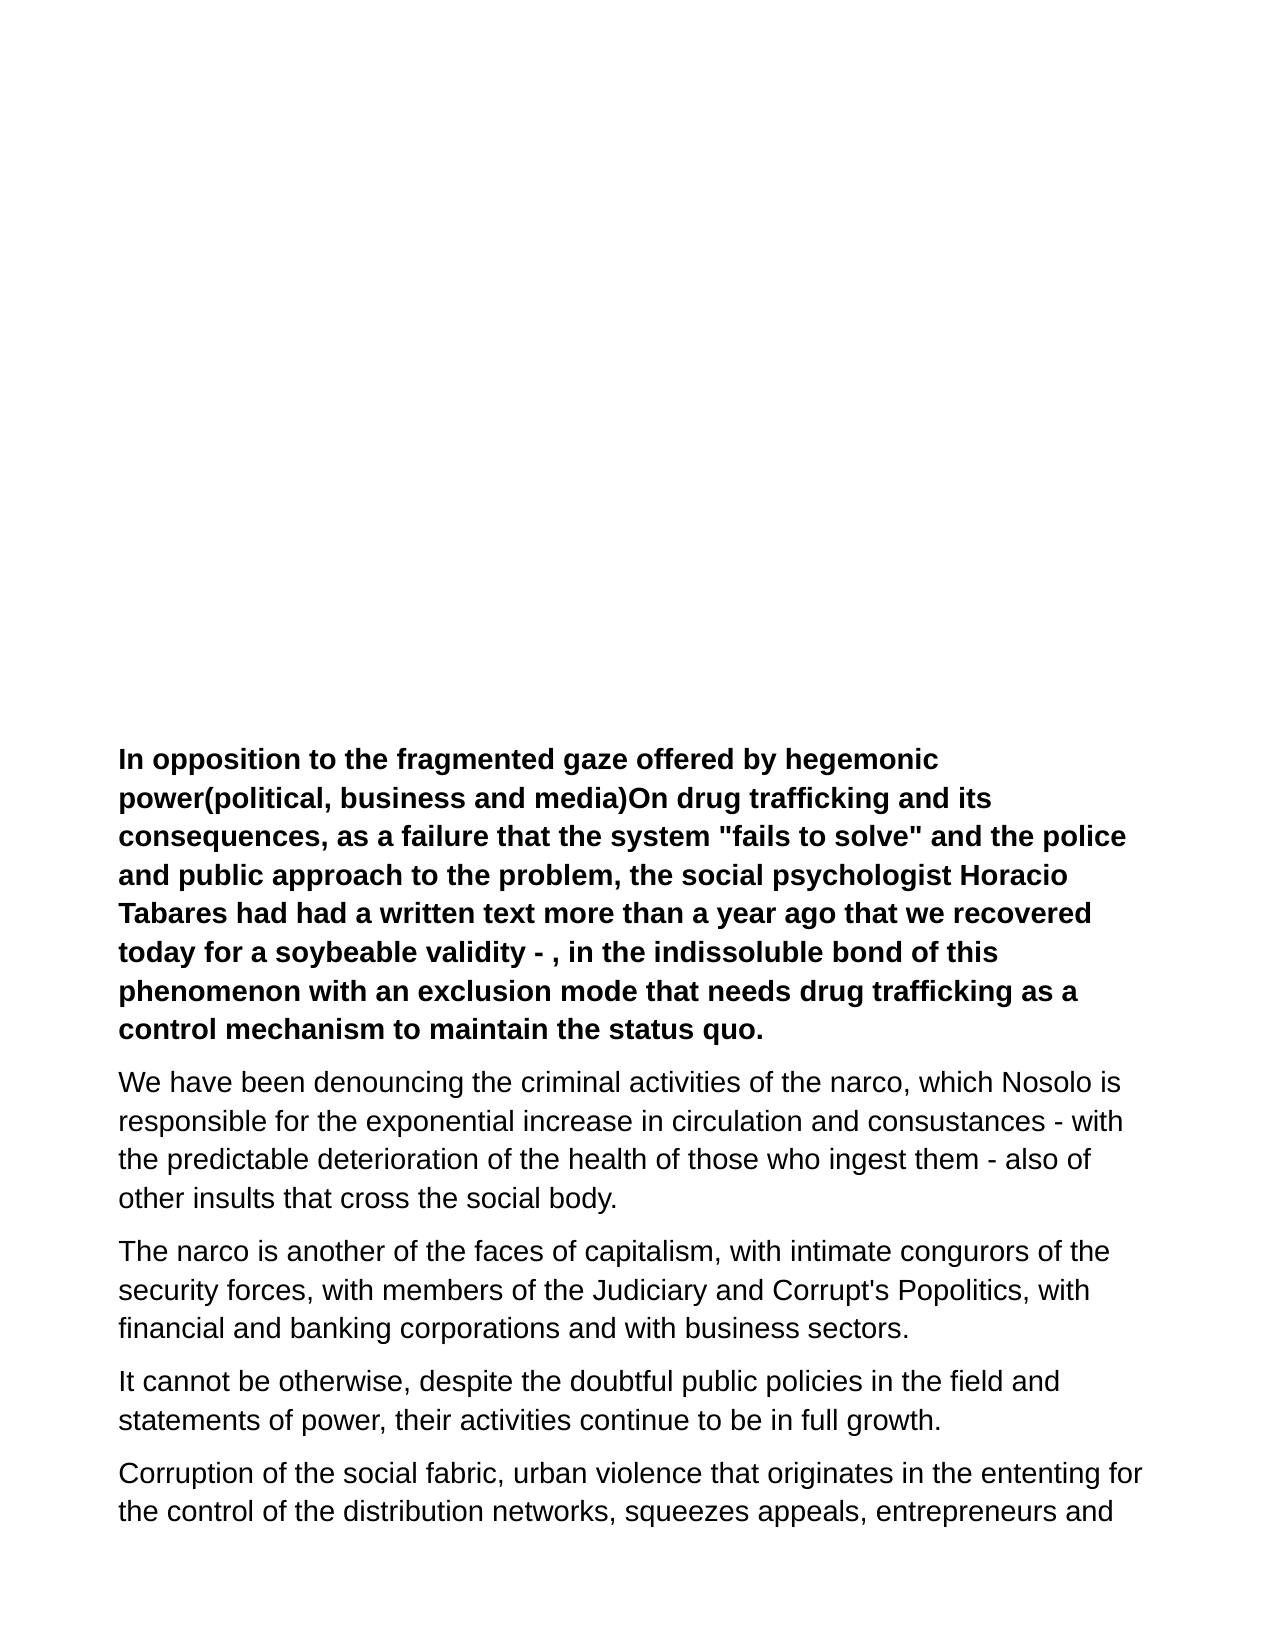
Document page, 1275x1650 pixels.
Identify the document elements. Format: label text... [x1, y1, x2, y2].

text Corruption of the social fabric, urban violence that originates in the ententing for the control of the distribution networks, squeezes appeals, entrepreneurs and [118, 1456, 1157, 1528]
text In opposition to the fragmented gaze offered by hegemonic power(political, business and media)On drug trafficking and its consequences, as a failure that the system "fails to solve" and the police and public approach to the problem, the social psychologist Horacio Tabares had had a written text more than a year ago that we recovered today for a soybeable validity - , in the indissoluble bond of this phenomenon with an exclusion mode that needs drug trafficking as a control mechanism to maintain the status quo. [118, 118, 1157, 1046]
text The narco is another of the faces of capitalism, with intimate congurors of the security forces, with members of the Judiciary and Corrupt's Popolitics, with financial and banking corporations and with business sectors. [118, 1234, 1157, 1344]
text We have been denouncing the criminal activities of the narco, which Nosolo is responsible for the exponential increase in circulation and consustances - with the predictable deterioration of the health of those who ingest them - also of other insults that cross the social body. [118, 1065, 1157, 1214]
text It cannot be otherwise, despite the doubtful public policies in the field and statements of power, their activities continue to be in full growth. [118, 1364, 1157, 1436]
